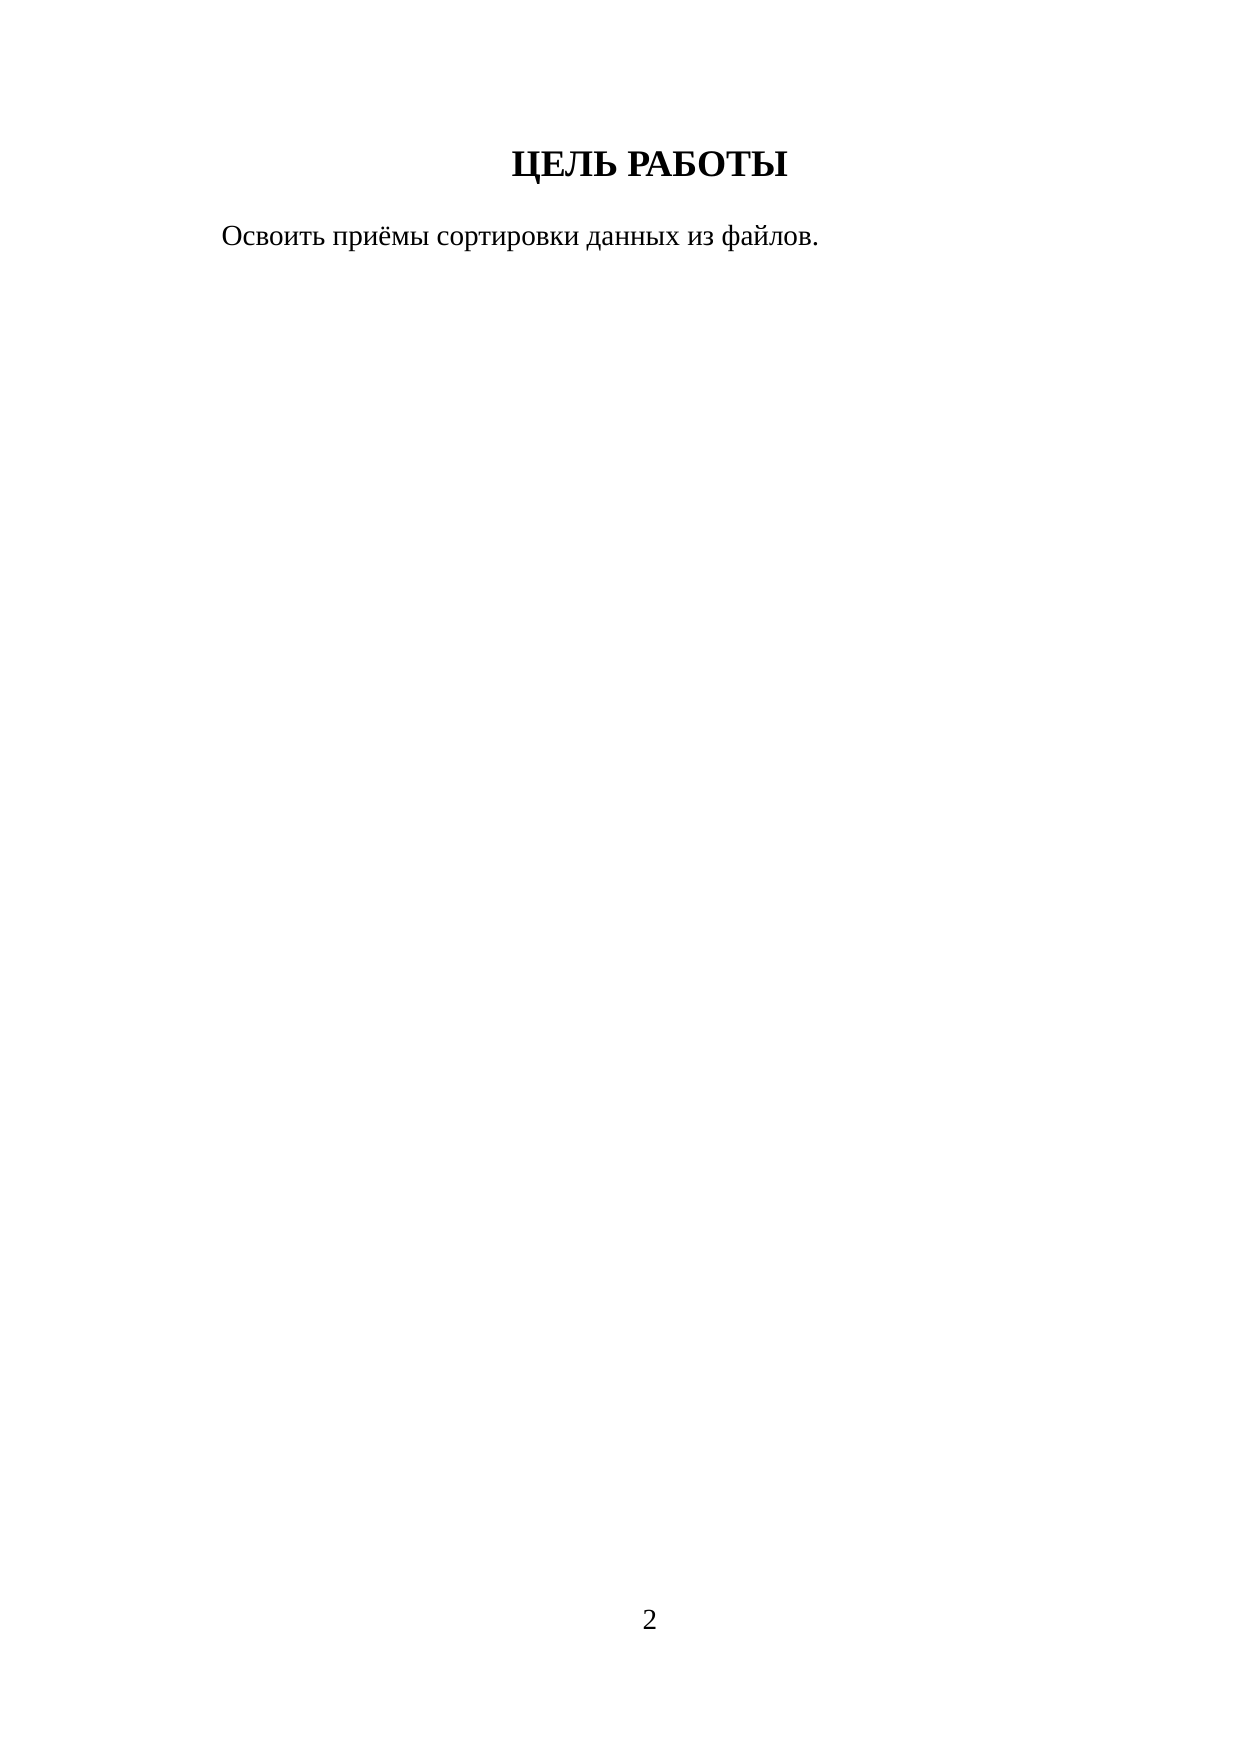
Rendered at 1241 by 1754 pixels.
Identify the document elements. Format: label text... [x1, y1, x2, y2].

subtitle ЦЕЛЬ РАБОТЫ [148, 142, 1152, 185]
text Освоить приёмы сортировки данных из файлов. [148, 218, 1152, 252]
